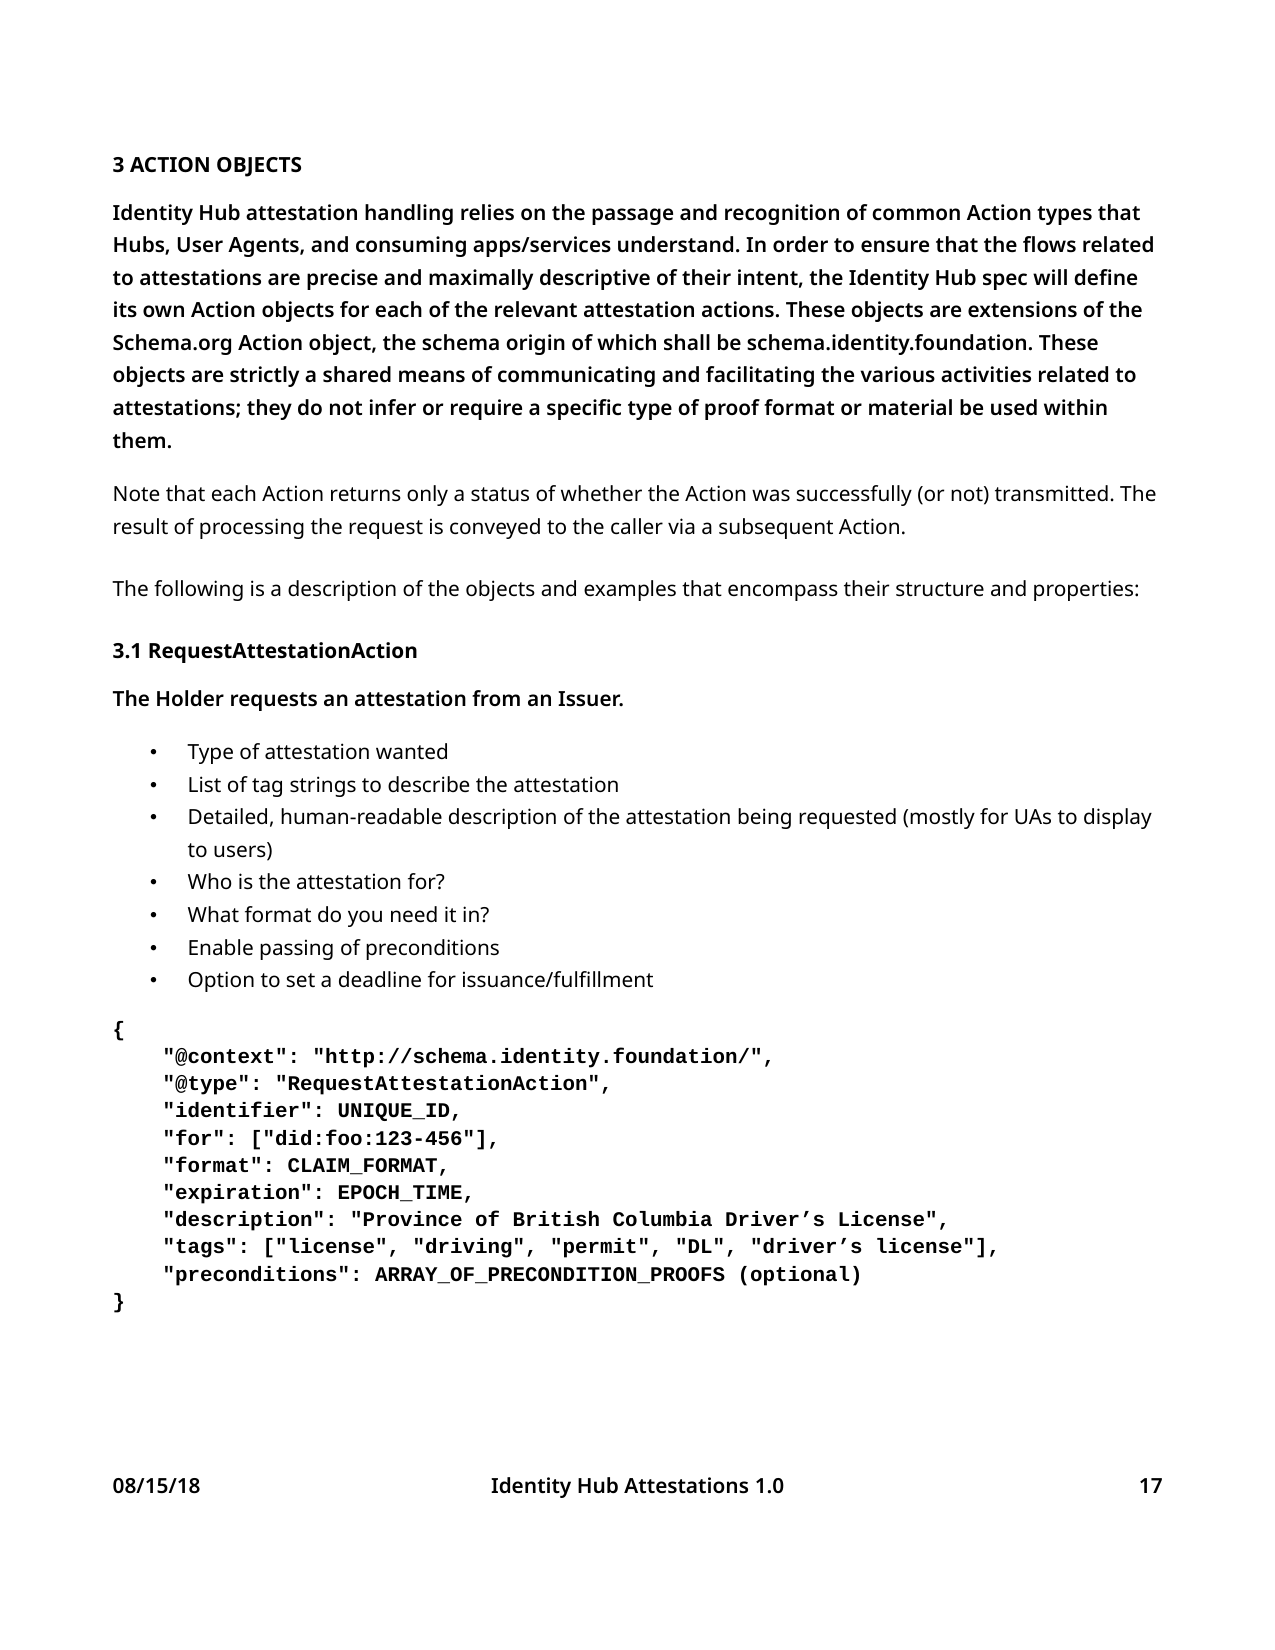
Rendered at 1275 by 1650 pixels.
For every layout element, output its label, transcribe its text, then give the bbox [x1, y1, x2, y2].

list Detailed, human-readable description of the attestation being requested (mostly for UAs to display to users) [150, 802, 1162, 863]
text "@context": "http://schema.identity.foundation/", [112, 1046, 1162, 1070]
list What format do you need it in? [150, 900, 1162, 928]
text "description": "Province of British Columbia Driver’s License", [112, 1209, 1162, 1233]
subtitle 3.1 RequestAttestationAction [112, 636, 1162, 664]
list List of tag strings to describe the attestation [150, 770, 1162, 798]
text The Holder requests an attestation from an Issuer. [112, 684, 1162, 712]
list Type of attestation wanted [150, 737, 1162, 766]
text "expiration": EPOCH_TIME, [112, 1182, 1162, 1206]
text "format": CLAIM_FORMAT, [112, 1155, 1162, 1178]
subtitle 3 Action Objects [112, 150, 1162, 178]
text } [112, 1291, 1162, 1314]
text The following is a description of the objects and examples that encompass their structure and properties: [112, 574, 1162, 602]
text Note that each Action returns only a status of whether the Action was successfully (or not) transmitted. The result of processing the request is conveyed to the caller via a subsequent Action. [112, 479, 1162, 540]
text "identifier": UNIQUE_ID, [112, 1101, 1162, 1124]
text { [112, 1019, 1162, 1043]
list Enable passing of preconditions [150, 933, 1162, 961]
text "tags": ["license", "driving", "permit", "DL", "driver’s license"], [112, 1236, 1162, 1260]
list Option to set a deadline for issuance/fulfillment [150, 965, 1162, 994]
text Identity Hub attestation handling relies on the passage and recognition of common Action types that Hubs, User Agents, and consuming apps/services understand. In order to ensure that the flows related to attestations are precise and maximally descriptive of their intent, the Identity Hub spec will define its own Action objects for each of the relevant attestation actions. These objects are extensions of the Schema.org Action object, the schema origin of which shall be schema.identity.foundation. These objects are strictly a shared means of communicating and facilitating the various activities related to attestations; they do not infer or require a specific type of proof format or material be used within them. [112, 198, 1162, 454]
text "@type": "RequestAttestationAction", [112, 1073, 1162, 1097]
list Who is the attestation for? [150, 867, 1162, 896]
text "for": ["did:foo:123-456"], [112, 1128, 1162, 1151]
text "preconditions": ARRAY_OF_PRECONDITION_PROOFS (optional) [112, 1264, 1162, 1287]
